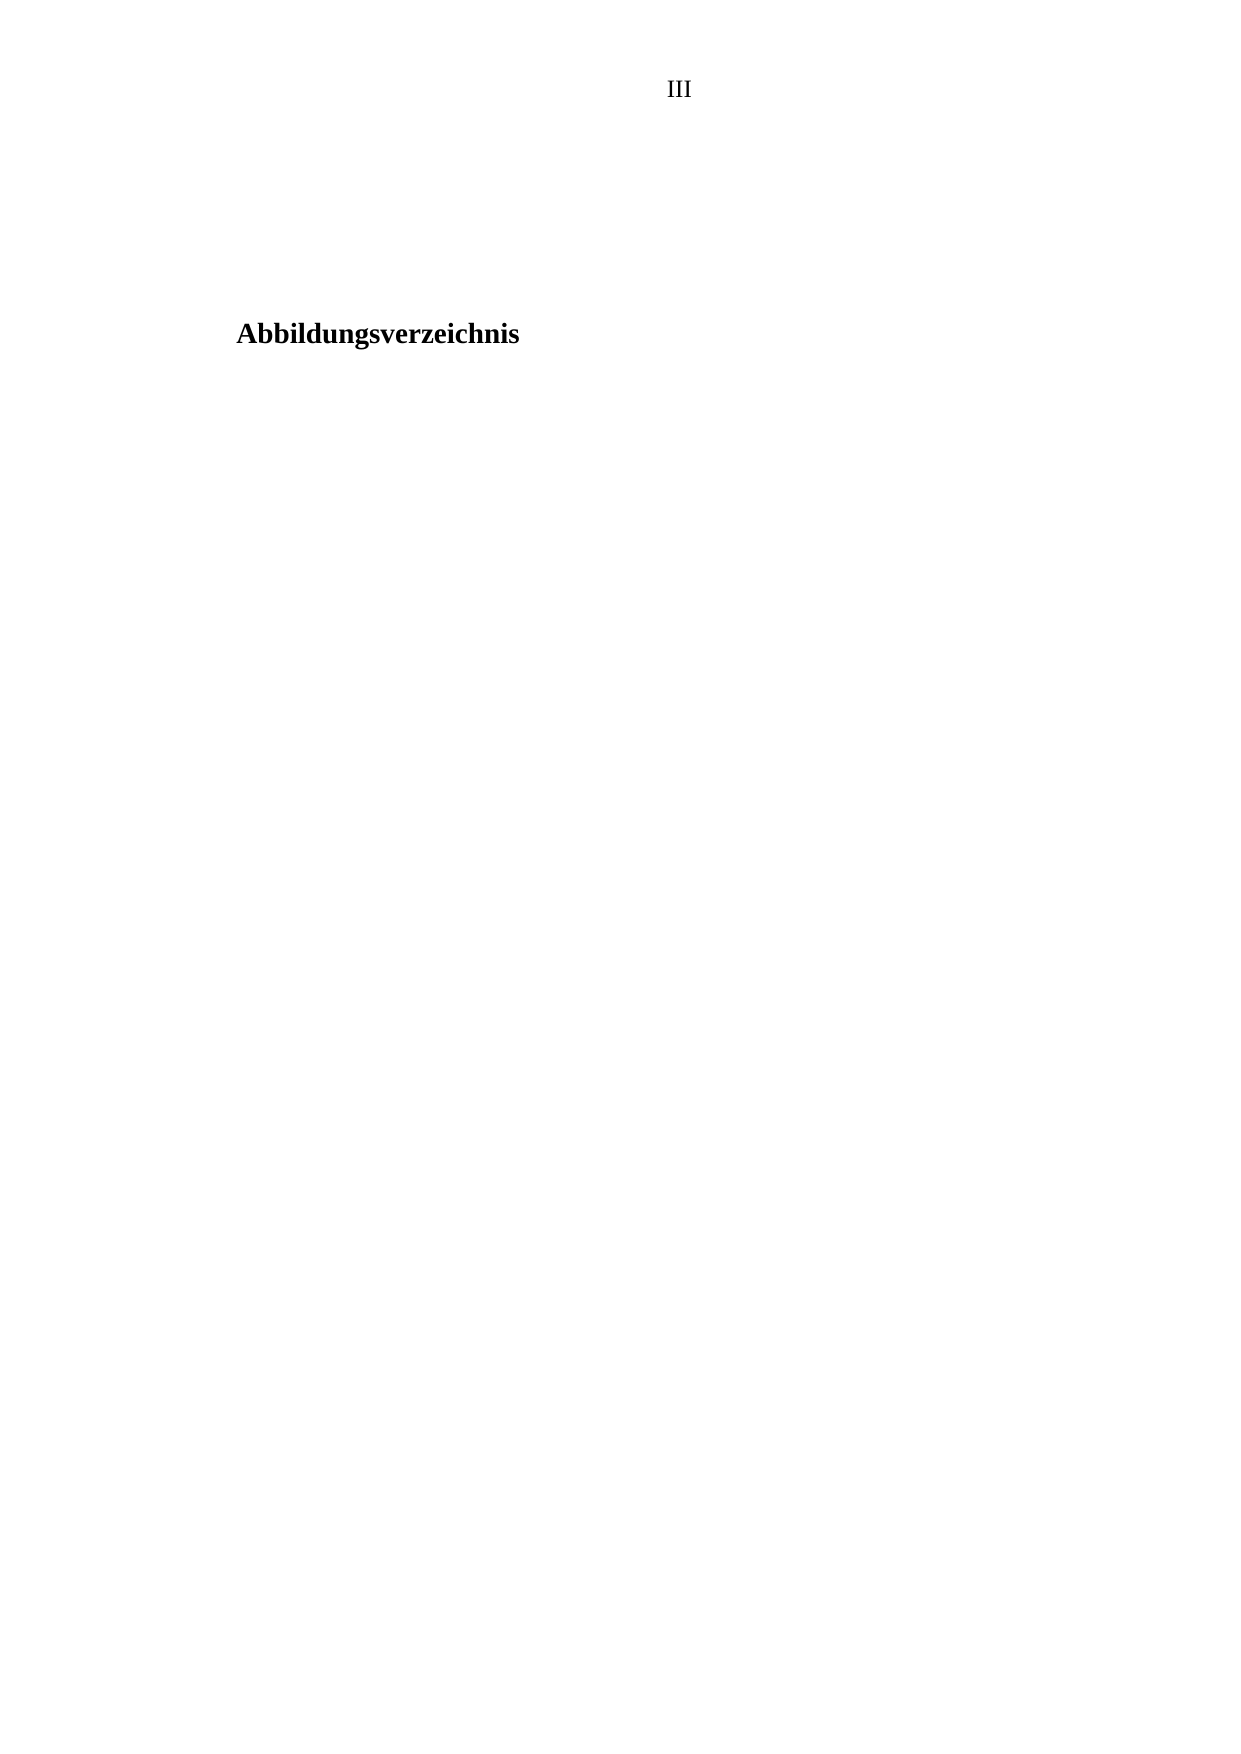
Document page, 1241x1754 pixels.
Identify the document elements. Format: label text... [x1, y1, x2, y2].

subtitle Abbildungsverzeichnis [236, 317, 1122, 350]
